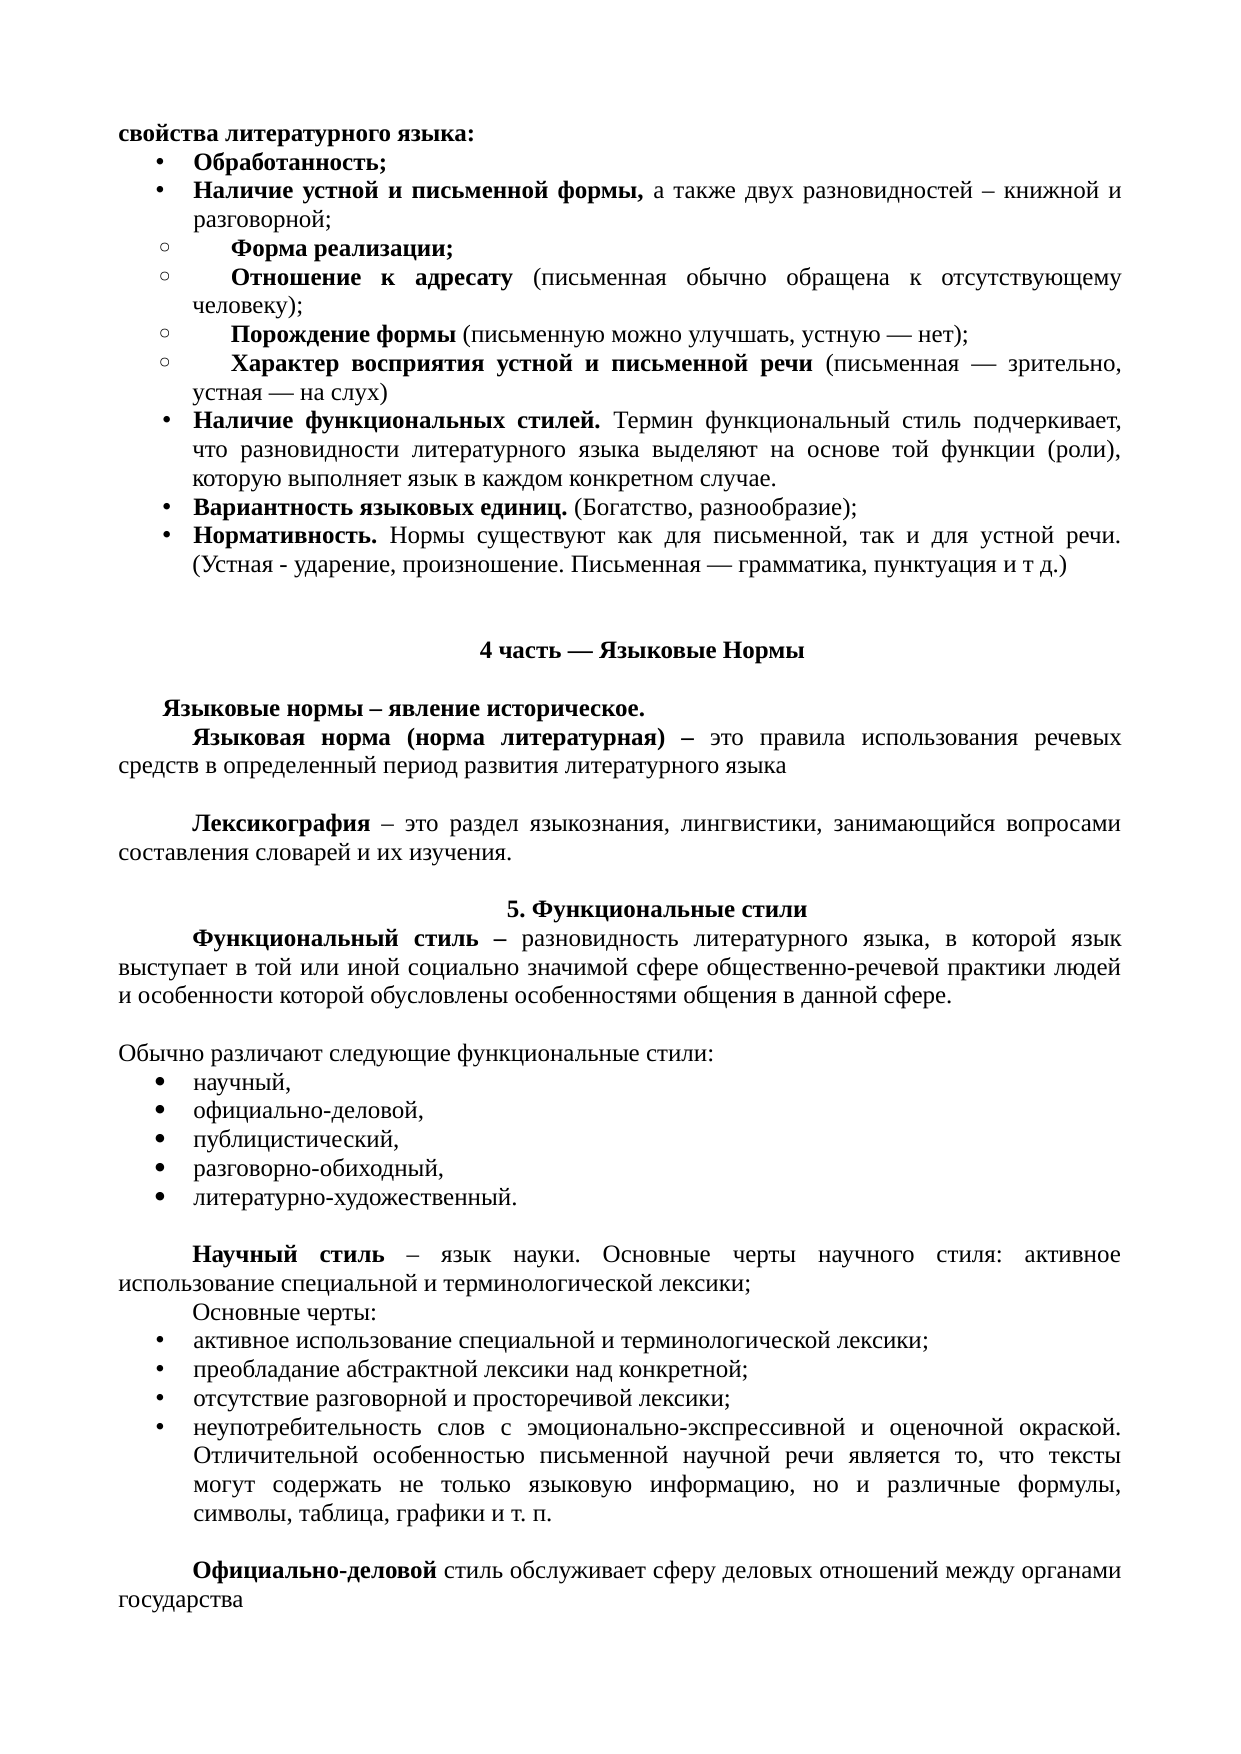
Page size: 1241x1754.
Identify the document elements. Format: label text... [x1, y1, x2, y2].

list официально-деловой, [156, 1096, 1122, 1124]
text 5. Функциональные стили [118, 894, 1122, 923]
list Форма реализации; [154, 233, 1122, 262]
list активное использование специальной и терминологической лексики; [156, 1326, 1122, 1354]
text Официально-деловой стиль обслуживает сферу деловых отношений между органами государства [118, 1556, 1122, 1613]
text Языковая норма (норма литературная) – это правила использования речевых средств в определенный период развития литературного языка [118, 722, 1122, 779]
text Научный стиль – язык науки. Основные черты научного стиля: активное использование специальной и терминологической лексики; [118, 1239, 1122, 1297]
list Порождение формы (письменную можно улучшать, устную — нет); [154, 319, 1122, 348]
list неупотребительность слов с эмоционально-экспрессивной и оценочной окраской. Отличительной особенностью письменной научной речи является то, что тексты могут содержать не только языковую информацию, но и различные формулы, символы, таблица, графики и т. п. [156, 1412, 1122, 1527]
list публицистический, [156, 1124, 1122, 1153]
list отсутствие разговорной и просторечивой лексики; [156, 1383, 1122, 1412]
list научный, [156, 1067, 1122, 1096]
text Основные черты: [118, 1297, 1122, 1326]
text 4 часть — Языковые Нормы [162, 636, 1122, 664]
text Обычно различают следующие функциональные стили: [118, 1038, 1122, 1067]
list Отношение к адресату (письменная обычно обращена к отсутствующему человеку); [154, 262, 1122, 319]
list Вариантность языковых единиц. (Богатство, разнообразие); [162, 492, 1122, 521]
list разговорно-обиходный, [156, 1153, 1122, 1182]
text Лексикография – это раздел языкознания, лингвистики, занимающийся вопросами составления словарей и их изучения. [118, 808, 1122, 866]
list Наличие функциональных стилей. Термин функциональный стиль подчеркивает, что разновидности литературного языка выделяют на основе той функции (роли), которую выполняет язык в каждом конкретном случае. [162, 406, 1122, 492]
text Языковые нормы – явление историческое. [162, 693, 1122, 722]
list Обработанность; [156, 147, 1122, 176]
list преобладание абстрактной лексики над конкретной; [156, 1354, 1122, 1383]
list Наличие устной и письменной формы, а также двух разновидностей – книжной и разговорной; [156, 176, 1122, 233]
text Функциональный стиль – разновидность литературного языка, в которой язык выступает в той или иной социально значимой сфере общественно-речевой практики людей и особенности которой обусловлены особенностями общения в данной сфере. [118, 923, 1122, 1009]
list Характер восприятия устной и письменной речи (письменная — зрительно, устная — на слух) [154, 348, 1122, 406]
text свойства литературного языка: [118, 118, 1122, 147]
list Нормативность. Нормы существуют как для письменной, так и для устной речи. (Устная - ударение, произношение. Письменная — грамматика, пунктуация и т д.) [162, 521, 1122, 578]
list литературно-художественный. [156, 1182, 1122, 1211]
